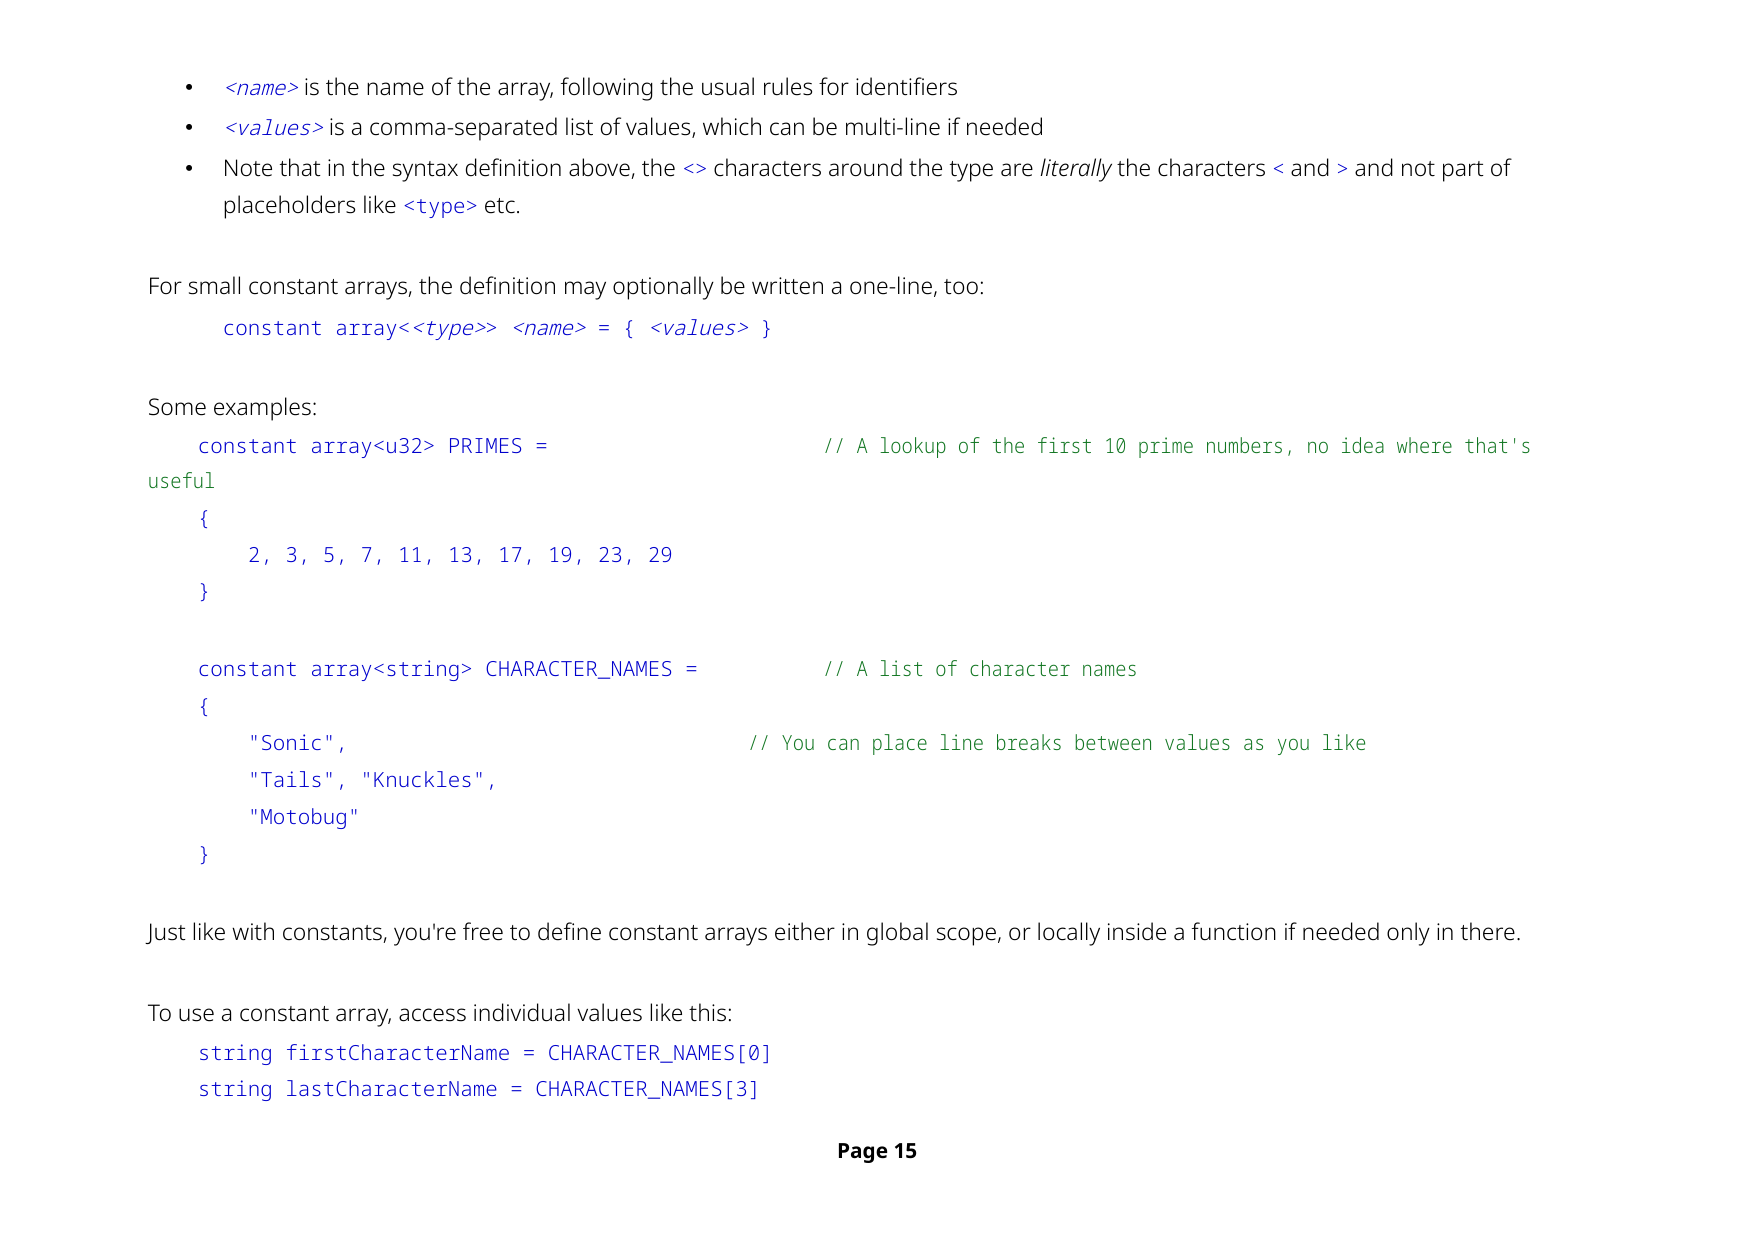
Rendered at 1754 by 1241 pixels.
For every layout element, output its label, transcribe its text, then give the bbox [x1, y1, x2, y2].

list Note that in the syntax definition above, the <> characters around the type are literally the characters < and > and not part of placeholders like <type> etc. [185, 152, 1606, 220]
text "Motobug" [148, 802, 1606, 830]
text To use a constant array, access individual values like this: [148, 997, 1606, 1028]
text string firstCharacterName = CHARACTER_NAMES[0] [148, 1038, 1606, 1066]
text } [148, 577, 1606, 605]
list <name> is the name of the array, following the usual rules for identifiers [185, 71, 1606, 102]
text constant array<string> CHARACTER_NAMES = // A list of character names [148, 654, 1606, 682]
text For small constant arrays, the definition may optionally be written a one-line, too: [148, 270, 1606, 301]
text 2, 3, 5, 7, 11, 13, 17, 19, 23, 29 [148, 540, 1606, 568]
text { [148, 691, 1606, 719]
text "Tails", "Knuckles", [148, 765, 1606, 793]
text } [148, 839, 1606, 867]
text { [148, 503, 1606, 531]
text constant array<u32> PRIMES = // A lookup of the first 10 prime numbers, no idea where that's useful [148, 432, 1606, 494]
text "Sonic", // You can place line breaks between values as you like [148, 728, 1606, 756]
text Some examples: [148, 391, 1606, 422]
text string lastCharacterName = CHARACTER_NAMES[3] [148, 1074, 1606, 1103]
text Just like with constants, you're free to define constant arrays either in global scope, or locally inside a function if needed only in there. [148, 916, 1606, 948]
list <values> is a comma-separated list of values, which can be multi-line if needed [185, 111, 1606, 142]
text constant array<<type>> <name> = { <values> } [148, 310, 1606, 342]
